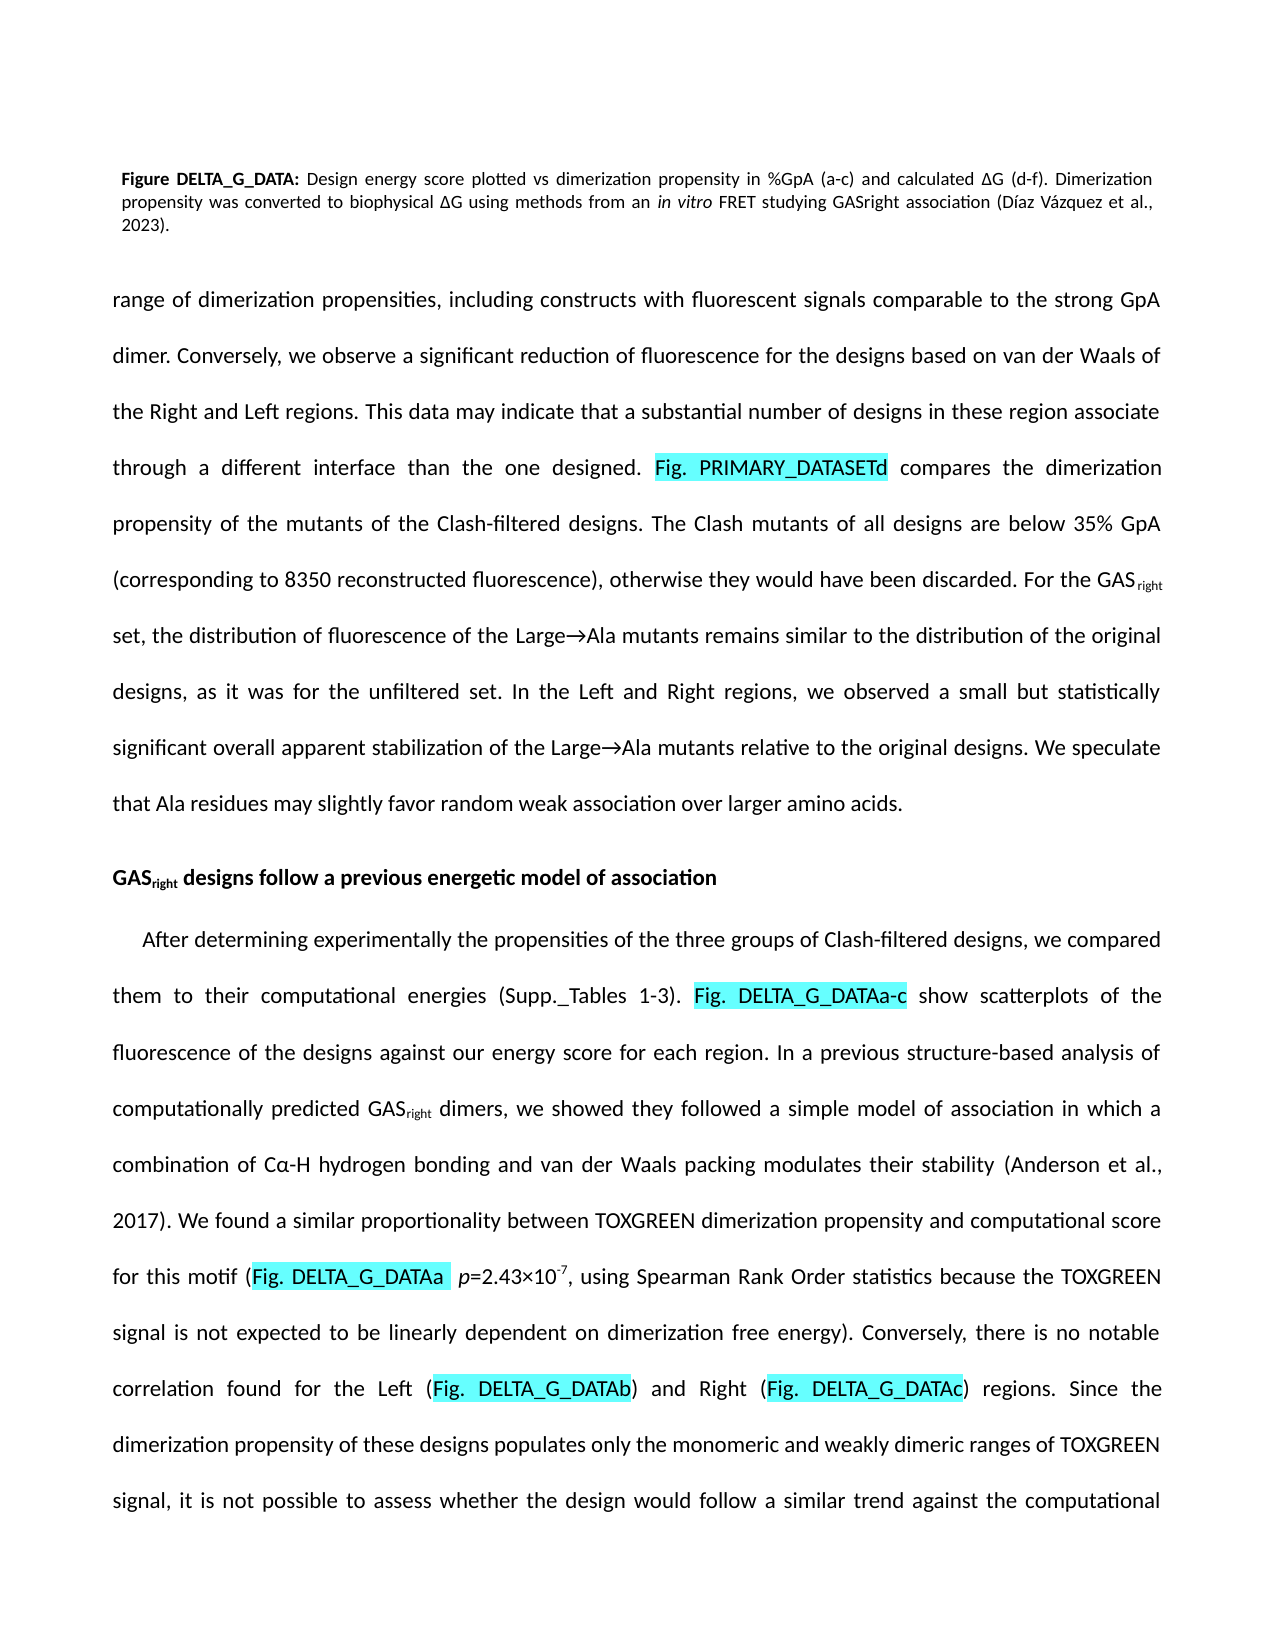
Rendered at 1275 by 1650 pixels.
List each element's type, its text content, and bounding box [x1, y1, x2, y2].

text Figure DELTA_G_DATA: Design energy score plotted vs dimerization propensity in %GpA (a-c) and calculated ΔG (d-f). Dimerization propensity was converted to biophysical ΔG using methods from an in vitro FRET studying GASright association (Díaz Vázquez et al., 2023). [121, 167, 1153, 236]
text range of dimerization propensities, including constructs with fluorescent signals comparable to the strong GpA dimer. Conversely, we observe a significant reduction of fluorescence for the designs based on van der Waals of the Right and Left regions. This data may indicate that a substantial number of designs in these region associate through a different interface than the one designed. Fig. PRIMARY_DATASETd compares the dimerization propensity of the mutants of the Clash-filtered designs. The Clash mutants of all designs are below 35% GpA (corresponding to 8350 reconstructed fluorescence), otherwise they would have been discarded. For the GASright set, the distribution of fluorescence of the Large→Ala mutants remains similar to the distribution of the original designs, as it was for the unfiltered set. In the Left and Right regions, we observed a small but statistically significant overall apparent stabilization of the Large→Ala mutants relative to the original designs. We speculate that Ala residues may slightly favor random weak association over larger amino acids. [112, 245, 1162, 817]
text After determining experimentally the propensities of the three groups of Clash-filtered designs, we compared them to their computational energies (Supp._Tables 1-3). Fig. DELTA_G_DATAa-c show scatterplots of the fluorescence of the designs against our energy score for each region. In a previous structure-based analysis of computationally predicted GASright dimers, we showed they followed a simple model of association in which a combination of Cα-H hydrogen bonding and van der Waals packing modulates their stability (Anderson et al., 2017). We found a similar proportionality between TOXGREEN dimerization propensity and computational score for this motif (Fig. DELTA_G_DATAa p=2.43×10-7, using Spearman Rank Order statistics because the TOXGREEN signal is not expected to be linearly dependent on dimerization free energy). Conversely, there is no notable correlation found for the Left (Fig. DELTA_G_DATAb) and Right (Fig. DELTA_G_DATAc) regions. Since the dimerization propensity of these designs populates only the monomeric and weakly dimeric ranges of TOXGREEN signal, it is not possible to assess whether the design would follow a similar trend against the computational [112, 926, 1162, 1514]
subtitle GASright designs follow a previous energetic model of association [112, 863, 1162, 891]
